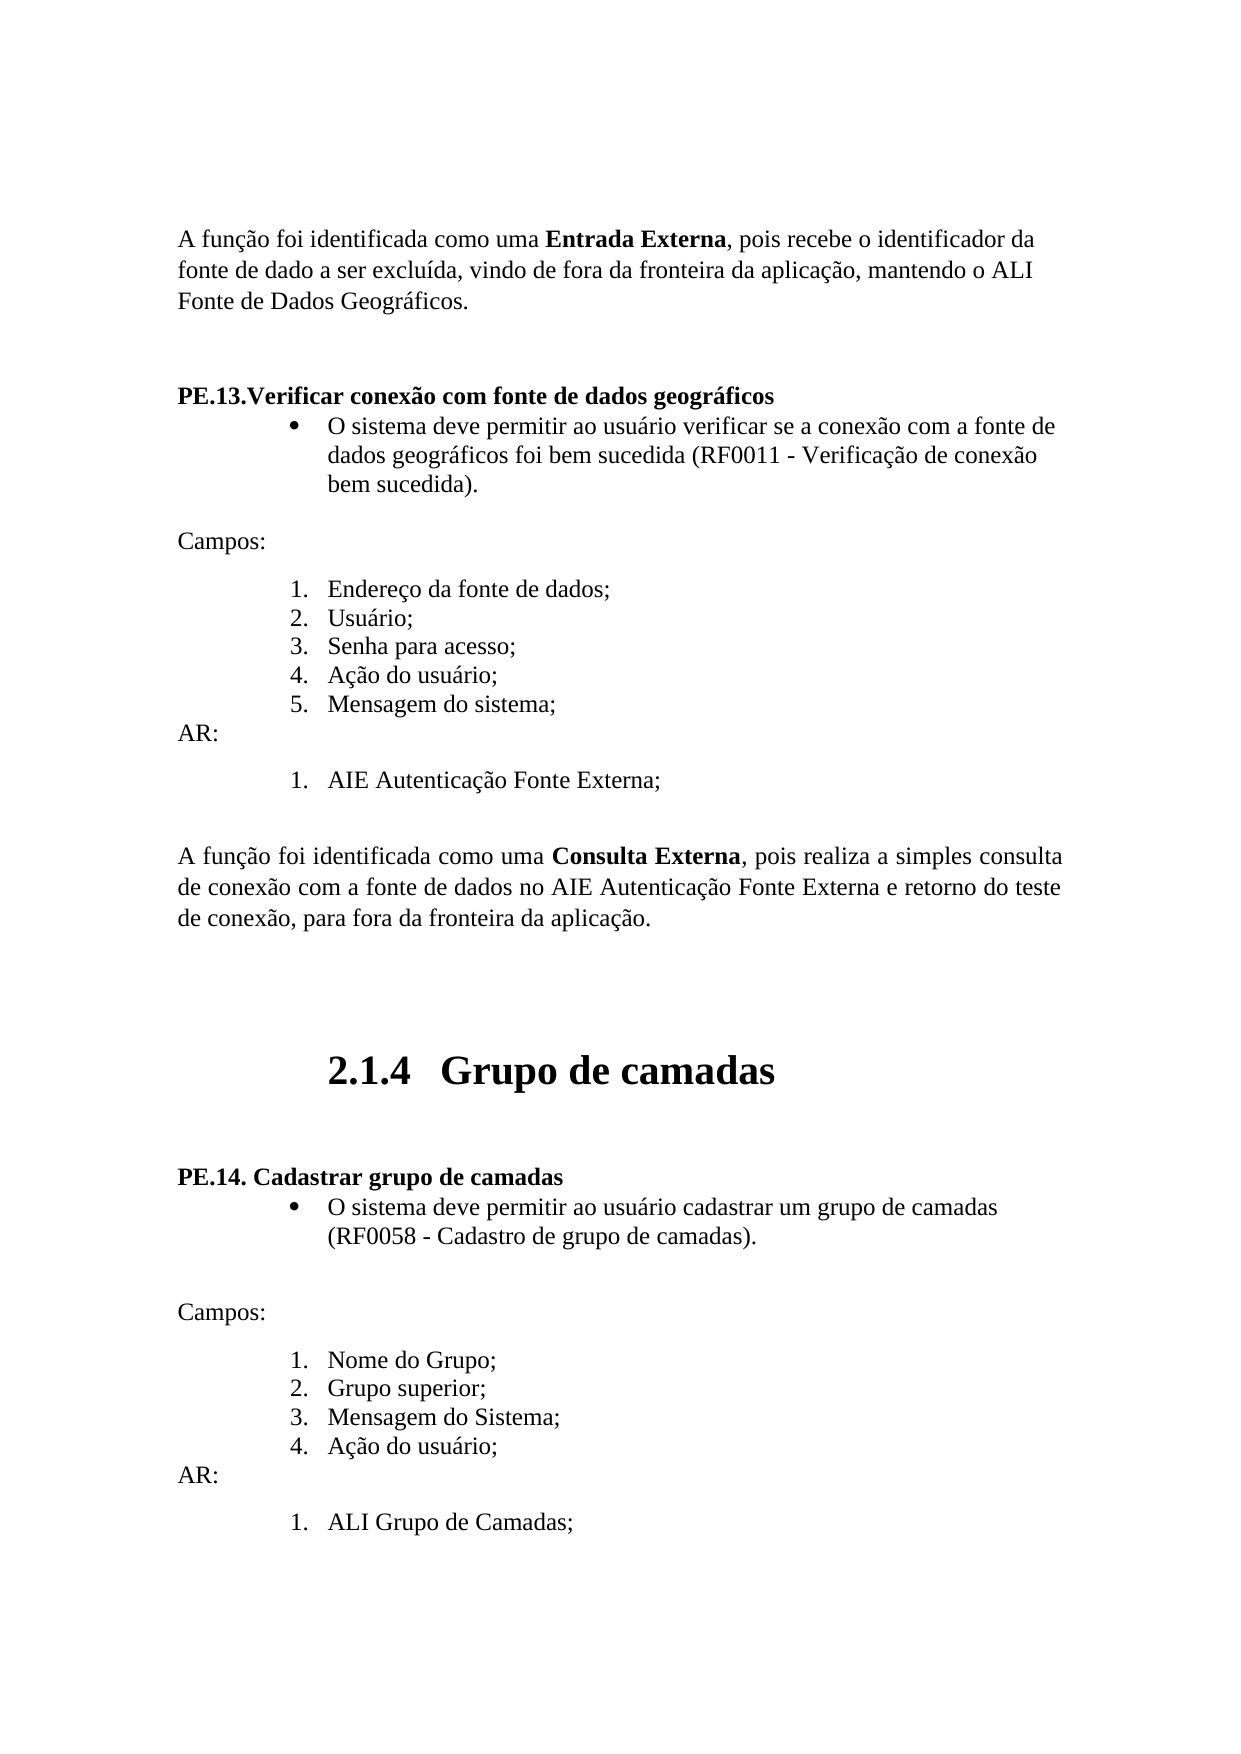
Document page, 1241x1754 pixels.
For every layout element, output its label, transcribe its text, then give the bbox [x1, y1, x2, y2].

text AR: [177, 718, 1063, 746]
list Mensagem do Sistema; [290, 1402, 1063, 1431]
list Senha para acesso; [290, 631, 1063, 660]
list Cadastrar grupo de camadas [177, 1162, 1063, 1190]
list Usuário; [290, 603, 1063, 631]
list O sistema deve permitir ao usuário cadastrar um grupo de camadas (RF0058 - Cadastro de grupo de camadas). [290, 1192, 1063, 1250]
list Verificar conexão com fonte de dados geográficos [177, 381, 1063, 409]
list ALI Grupo de Camadas; [290, 1507, 1063, 1536]
text Campos: [177, 526, 1063, 555]
text A função foi identificada como uma Entrada Externa, pois recebe o identificador da fonte de dado a ser excluída, vindo de fora da fronteira da aplicação, mantendo o ALI Fonte de Dados Geográficos. [177, 224, 1063, 315]
list Endereço da fonte de dados; [290, 574, 1063, 603]
list Grupo superior; [290, 1373, 1063, 1402]
list Grupo de camadas [327, 1046, 1063, 1094]
list O sistema deve permitir ao usuário verificar se a conexão com a fonte de dados geográficos foi bem sucedida (RF0011 - Verificação de conexão bem sucedida). [290, 411, 1063, 498]
text AR: [177, 1460, 1063, 1488]
list Nome do Grupo; [290, 1345, 1063, 1373]
list Ação do usuário; [290, 1431, 1063, 1460]
list Mensagem do sistema; [290, 689, 1063, 718]
text A função foi identificada como uma Consulta Externa, pois realiza a simples consulta de conexão com a fonte de dados no AIE Autenticação Fonte Externa e retorno do teste de conexão, para fora da fronteira da aplicação. [177, 841, 1063, 931]
list AIE Autenticação Fonte Externa; [290, 765, 1063, 794]
list Ação do usuário; [290, 660, 1063, 689]
text Campos: [177, 1297, 1063, 1326]
